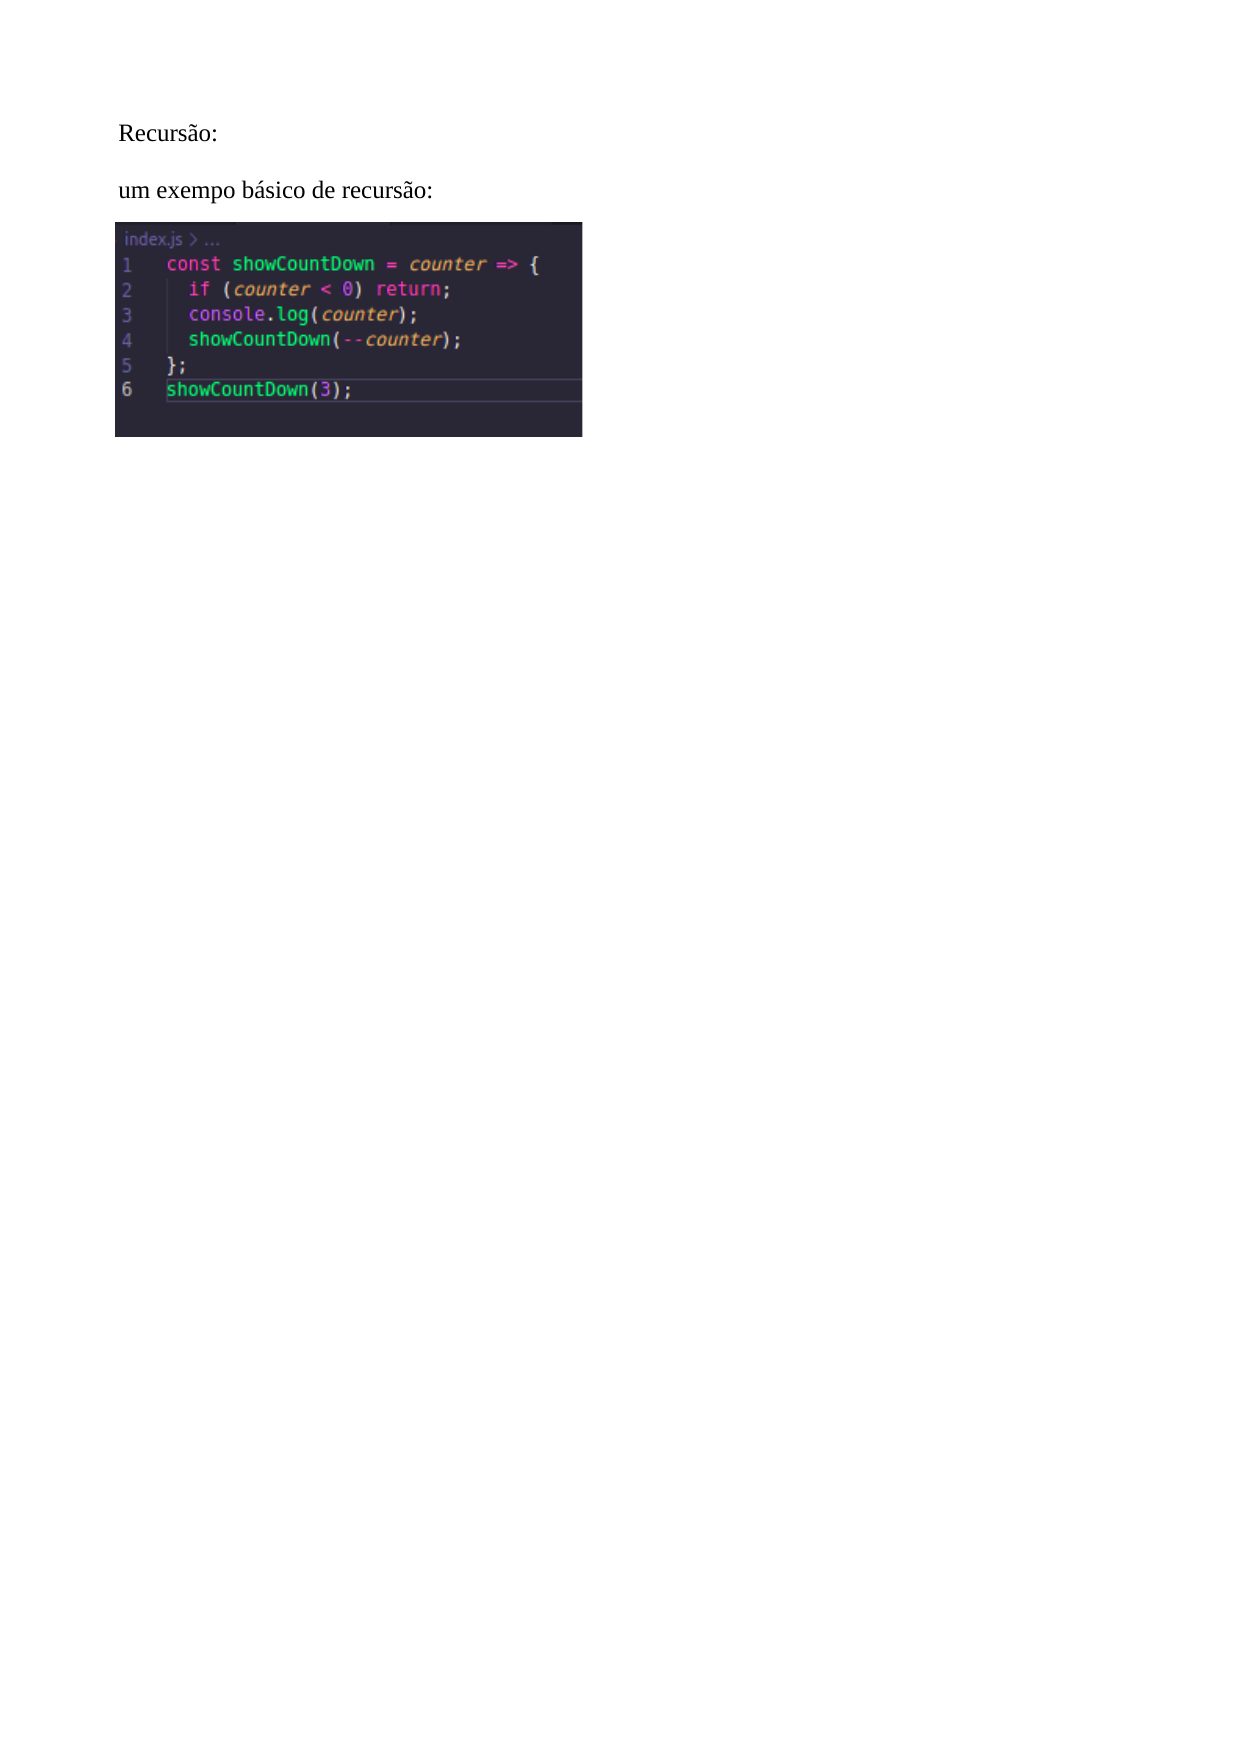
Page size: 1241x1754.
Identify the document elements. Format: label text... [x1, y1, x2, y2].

picture [115, 222, 583, 437]
text um exempo básico de recursão: [118, 176, 1122, 204]
text Recursão: [118, 118, 1122, 147]
